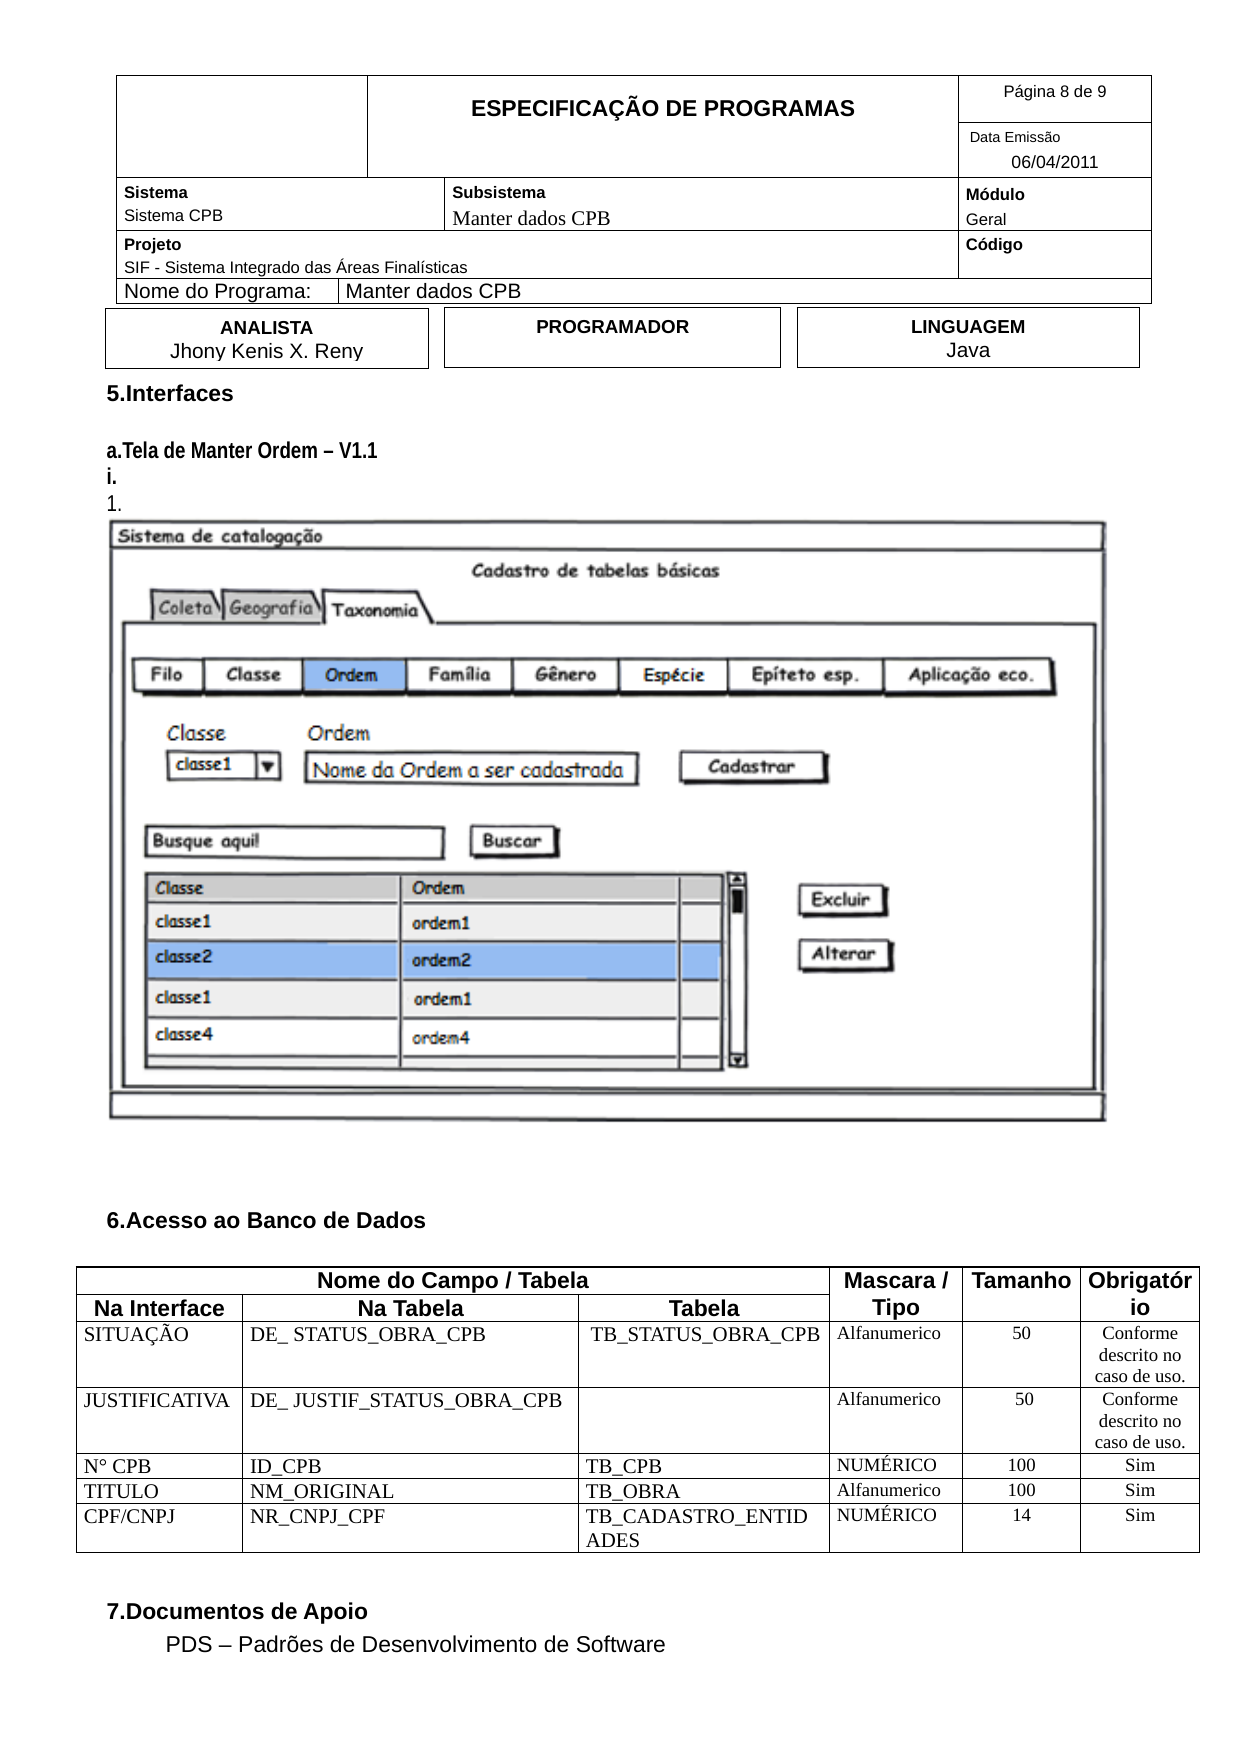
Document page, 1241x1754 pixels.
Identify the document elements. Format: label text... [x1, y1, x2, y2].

subtitle Tela de Manter Ordem – V1.1 [106, 437, 1151, 463]
table_cell Sim [1081, 1504, 1199, 1552]
subtitle Acesso ao Banco de Dados [106, 1207, 1151, 1234]
table_cell 100 [963, 1479, 1080, 1503]
table_header Obrigatório [1081, 1268, 1199, 1321]
table_cell TB_CPB [579, 1454, 829, 1478]
table_cell TB_OBRA [579, 1479, 829, 1503]
table_cell NR_CNPJ_CPF [243, 1504, 578, 1552]
table_cell SITUAÇÃO [77, 1322, 242, 1387]
table_cell Conforme descrito no caso de uso. [1081, 1388, 1199, 1453]
text PDS – Padrões de Desenvolvimento de Software [106, 1631, 1151, 1657]
table_cell Na Tabela [243, 1295, 578, 1321]
table_cell ID_CPB [243, 1454, 578, 1478]
table_header Nome do Campo / Tabela [77, 1268, 829, 1294]
table_cell 50 [963, 1322, 1080, 1387]
table_cell NUMÉRICO [830, 1454, 962, 1478]
table_cell Conforme descrito no caso de uso. [1081, 1322, 1199, 1387]
table_cell TITULO [77, 1479, 242, 1503]
table_header Tamanho [963, 1268, 1080, 1321]
table_cell Alfanumerico [830, 1479, 962, 1503]
table_cell TB_CADASTRO_ENTIDADES [579, 1504, 829, 1552]
table_cell Sim [1081, 1479, 1199, 1503]
subtitle Interfaces [106, 380, 1151, 407]
table_cell CPF/CNPJ [77, 1504, 242, 1552]
table_cell JUSTIFICATIVA [77, 1388, 242, 1453]
table_cell 50 [963, 1388, 1080, 1453]
table_cell NUMÉRICO [830, 1504, 962, 1552]
table_cell DE_ STATUS_OBRA_CPB [243, 1322, 578, 1387]
table_cell 14 [963, 1504, 1080, 1552]
table_cell Tabela [579, 1295, 829, 1321]
table_cell 100 [963, 1454, 1080, 1478]
table_cell [579, 1388, 829, 1453]
table_cell N° CPB [77, 1454, 242, 1478]
table_cell DE_ JUSTIF_STATUS_OBRA_CPB [243, 1388, 578, 1453]
table_cell Sim [1081, 1454, 1199, 1478]
table_cell Na Interface [77, 1295, 242, 1321]
table_header Mascara / Tipo [830, 1268, 962, 1321]
subtitle Documentos de Apoio [106, 1598, 1151, 1624]
table_cell Alfanumerico [830, 1388, 962, 1453]
table_cell NM_ORIGINAL [243, 1479, 578, 1503]
table_cell TB_STATUS_OBRA_CPB [579, 1322, 829, 1387]
table_cell Alfanumerico [830, 1322, 962, 1387]
